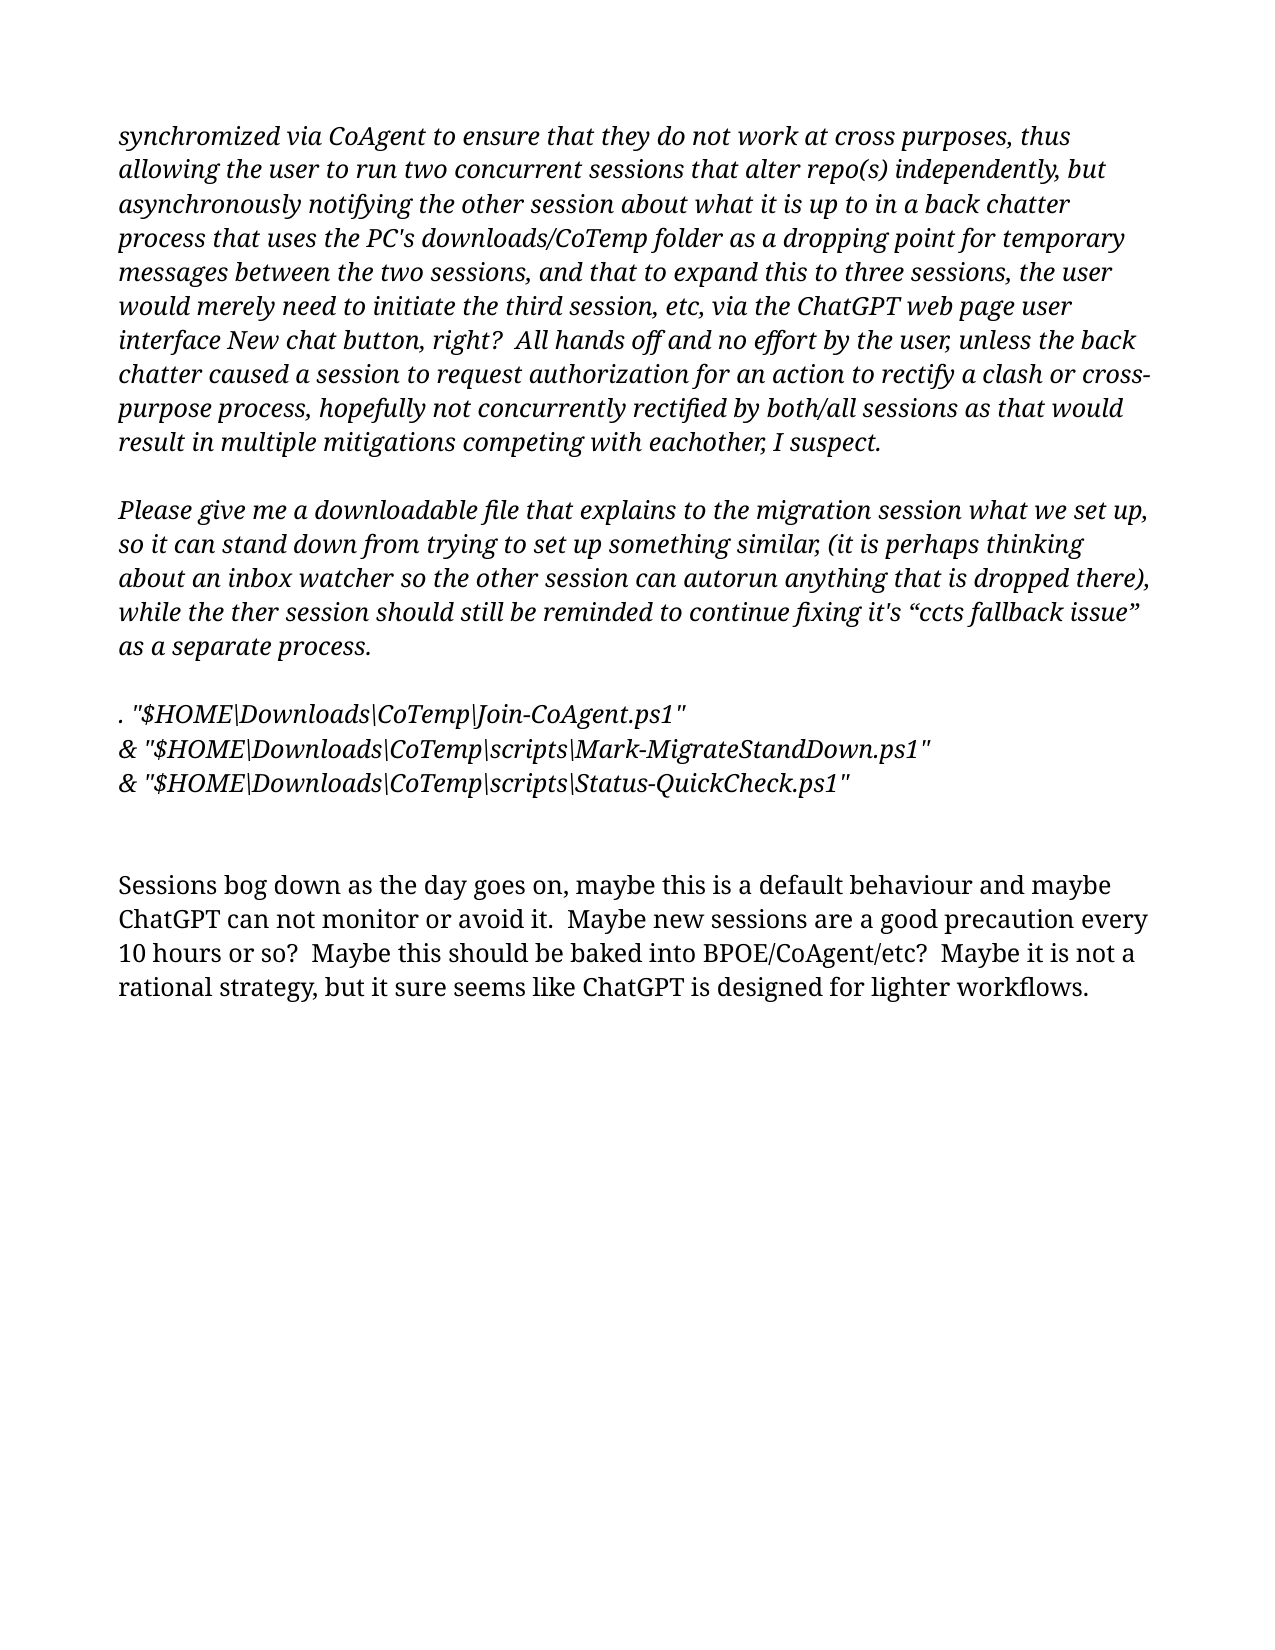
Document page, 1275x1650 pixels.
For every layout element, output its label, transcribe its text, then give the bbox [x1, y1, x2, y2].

text & "$HOME\Downloads\CoTemp\scripts\Mark-MigrateStandDown.ps1" [118, 731, 1157, 765]
text Please give me a downloadable file that explains to the migration session what we set up, so it can stand down from trying to set up something similar, (it is perhaps thinking about an inbox watcher so the other session can autorun anything that is dropped there), while the ther session should still be reminded to continue fixing it's “ccts fallback issue” as a separate process. [118, 493, 1157, 663]
text . "$HOME\Downloads\CoTemp\Join-CoAgent.ps1" [118, 697, 1157, 731]
text synchromized via CoAgent to ensure that they do not work at cross purposes, thus allowing the user to run two concurrent sessions that alter repo(s) independently, but asynchronously notifying the other session about what it is up to in a back chatter process that uses the PC's downloads/CoTemp folder as a dropping point for temporary messages between the two sessions, and that to expand this to three sessions, the user would merely need to initiate the third session, etc, via the ChatGPT web page user interface New chat button, right? All hands off and no effort by the user, unless the back chatter caused a session to request authorization for an action to rectify a clash or cross-purpose process, hopefully not concurrently rectified by both/all sessions as that would result in multiple mitigations competing with eachother, I suspect. [118, 118, 1157, 459]
text & "$HOME\Downloads\CoTemp\scripts\Status-QuickCheck.ps1" [118, 765, 1157, 799]
text Sessions bog down as the day goes on, maybe this is a default behaviour and maybe ChatGPT can not monitor or avoid it. Maybe new sessions are a good precaution every 10 hours or so? Maybe this should be baked into BPOE/CoAgent/etc? Maybe it is not a rational strategy, but it sure seems like ChatGPT is designed for lighter workflows. [118, 867, 1157, 1004]
